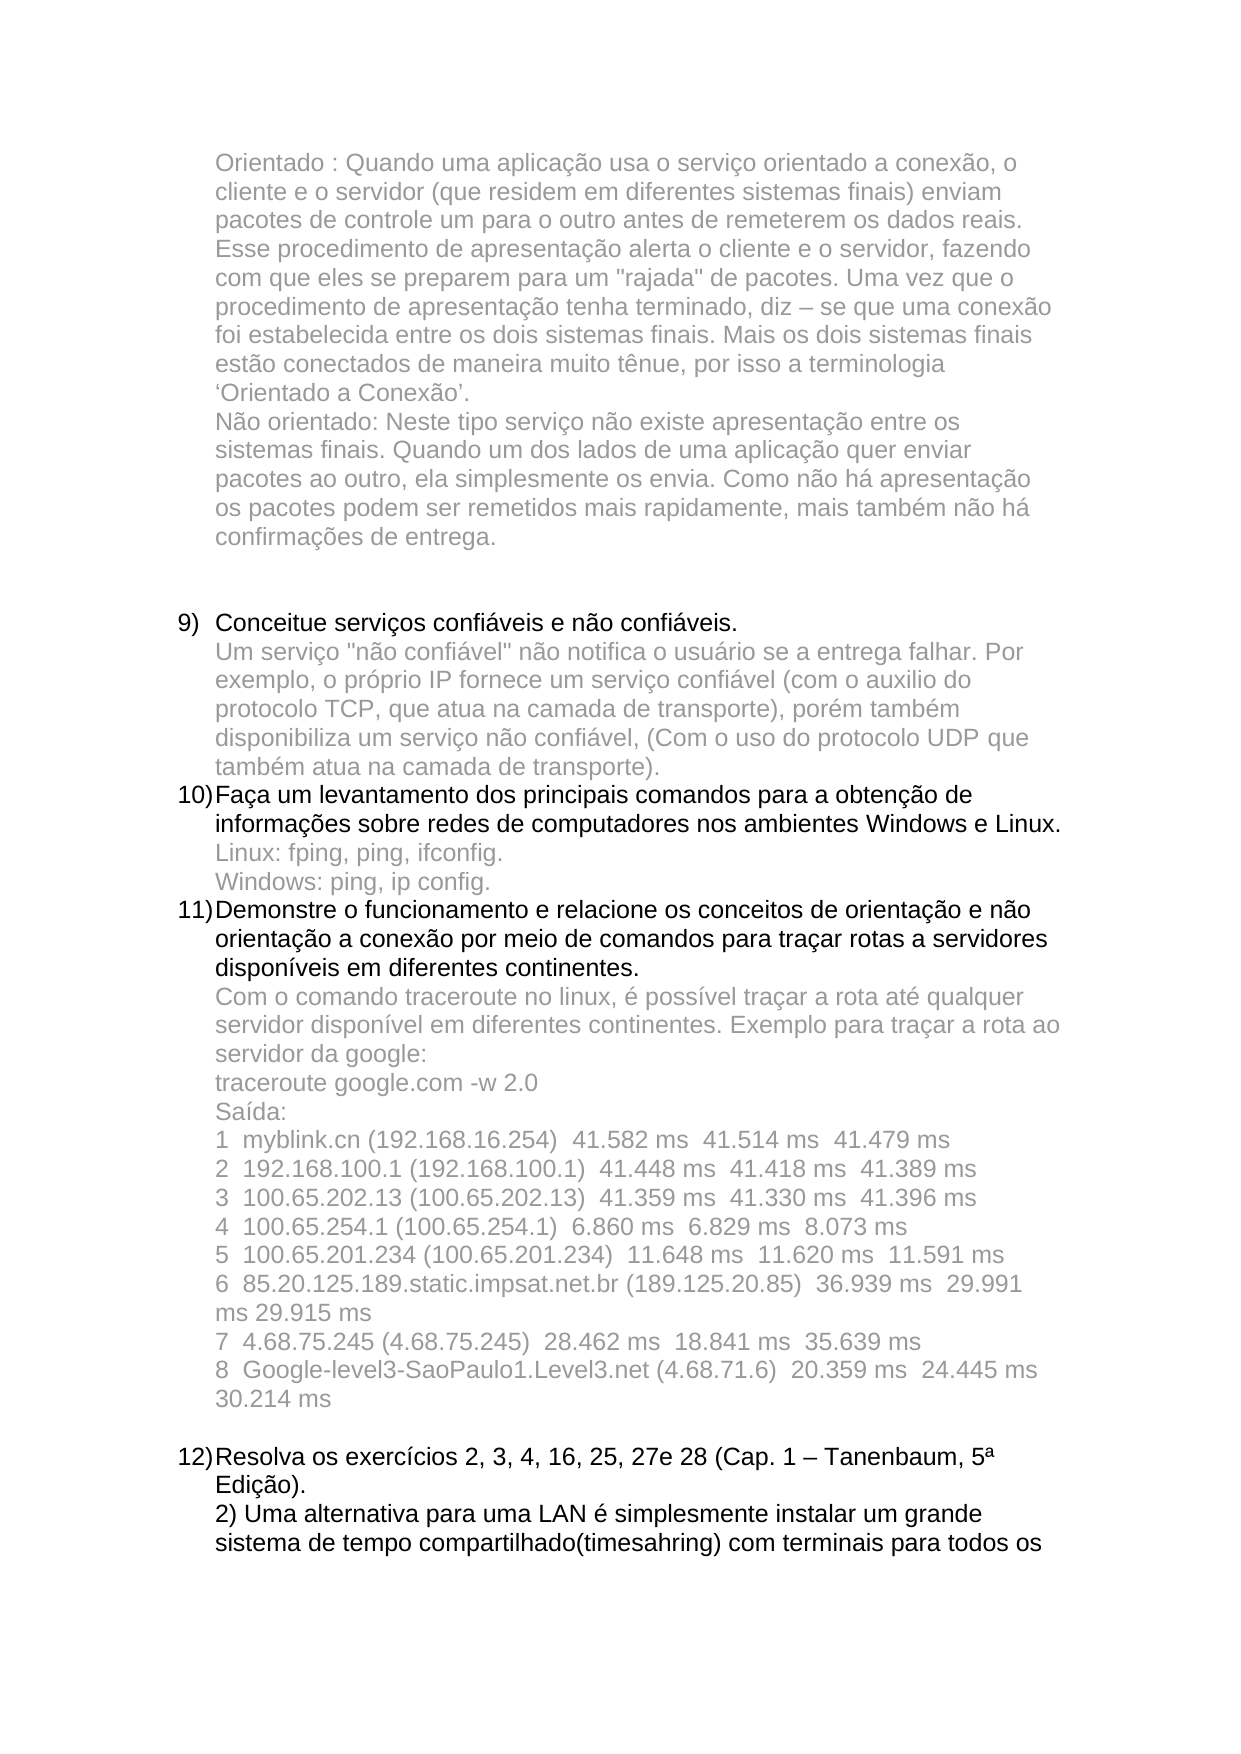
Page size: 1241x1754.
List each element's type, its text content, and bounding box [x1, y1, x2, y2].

list traceroute google.com -w 2.0 [177, 1068, 1063, 1096]
list Conceitue serviços confiáveis e não confiáveis. [177, 608, 1063, 636]
list Um serviço "não confiável" não notifica o usuário se a entrega falhar. Por exemplo, o próprio IP fornece um serviço confiável (com o auxilio do protocolo TCP, que atua na camada de transporte), porém também disponibiliza um serviço não confiável, (Com o uso do protocolo UDP que também atua na camada de transporte). [177, 636, 1063, 780]
list Demonstre o funcionamento e relacione os conceitos de orientação e não orientação a conexão por meio de comandos para traçar rotas a servidores disponíveis em diferentes continentes. [177, 895, 1063, 981]
list Saída: [177, 1096, 1063, 1125]
list Com o comando traceroute no linux, é possível traçar a rota até qualquer servidor disponível em diferentes continentes. Exemplo para traçar a rota ao servidor da google: [177, 981, 1063, 1068]
list Faça um levantamento dos principais comandos para a obtenção de informações sobre redes de computadores nos ambientes Windows e Linux. [177, 780, 1063, 838]
list Não orientado: Neste tipo serviço não existe apresentação entre os sistemas finais. Quando um dos lados de uma aplicação quer enviar pacotes ao outro, ela simplesmente os envia. Como não há apresentação os pacotes podem ser remetidos mais rapidamente, mais também não há confirmações de entrega. [177, 406, 1063, 550]
list Orientado : Quando uma aplicação usa o serviço orientado a conexão, o cliente e o servidor (que residem em diferentes sistemas finais) enviam pacotes de controle um para o outro antes de remeterem os dados reais. Esse procedimento de apresentação alerta o cliente e o servidor, fazendo com que eles se preparem para um "rajada" de pacotes. Uma vez que o procedimento de apresentação tenha terminado, diz – se que uma conexão foi estabelecida entre os dois sistemas finais. Mais os dois sistemas finais estão conectados de maneira muito tênue, por isso a terminologia ‘Orientado a Conexão’. [177, 148, 1063, 406]
list 2) Uma alternativa para uma LAN é simplesmente instalar um grande sistema de tempo compartilhado(timesahring) com terminais para todos os [177, 1499, 1063, 1556]
list Windows: ping, ip config. [177, 866, 1063, 895]
list Resolva os exercícios 2, 3, 4, 16, 25, 27e 28 (Cap. 1 – Tanenbaum, 5ª Edição). [177, 1441, 1063, 1499]
list Linux: fping, ping, ifconfig. [177, 838, 1063, 866]
list 1 myblink.cn (192.168.16.254) 41.582 ms 41.514 ms 41.479 ms 2 192.168.100.1 (192.168.100.1) 41.448 ms 41.418 ms 41.389 ms 3 100.65.202.13 (100.65.202.13) 41.359 ms 41.330 ms 41.396 ms 4 100.65.254.1 (100.65.254.1) 6.860 ms 6.829 ms 8.073 ms 5 100.65.201.234 (100.65.201.234) 11.648 ms 11.620 ms 11.591 ms 6 85.20.125.189.static.impsat.net.br (189.125.20.85) 36.939 ms 29.991 ms 29.915 ms 7 4.68.75.245 (4.68.75.245) 28.462 ms 18.841 ms 35.639 ms 8 Google-level3-SaoPaulo1.Level3.net (4.68.71.6) 20.359 ms 24.445 ms 30.214 ms [177, 1125, 1063, 1413]
